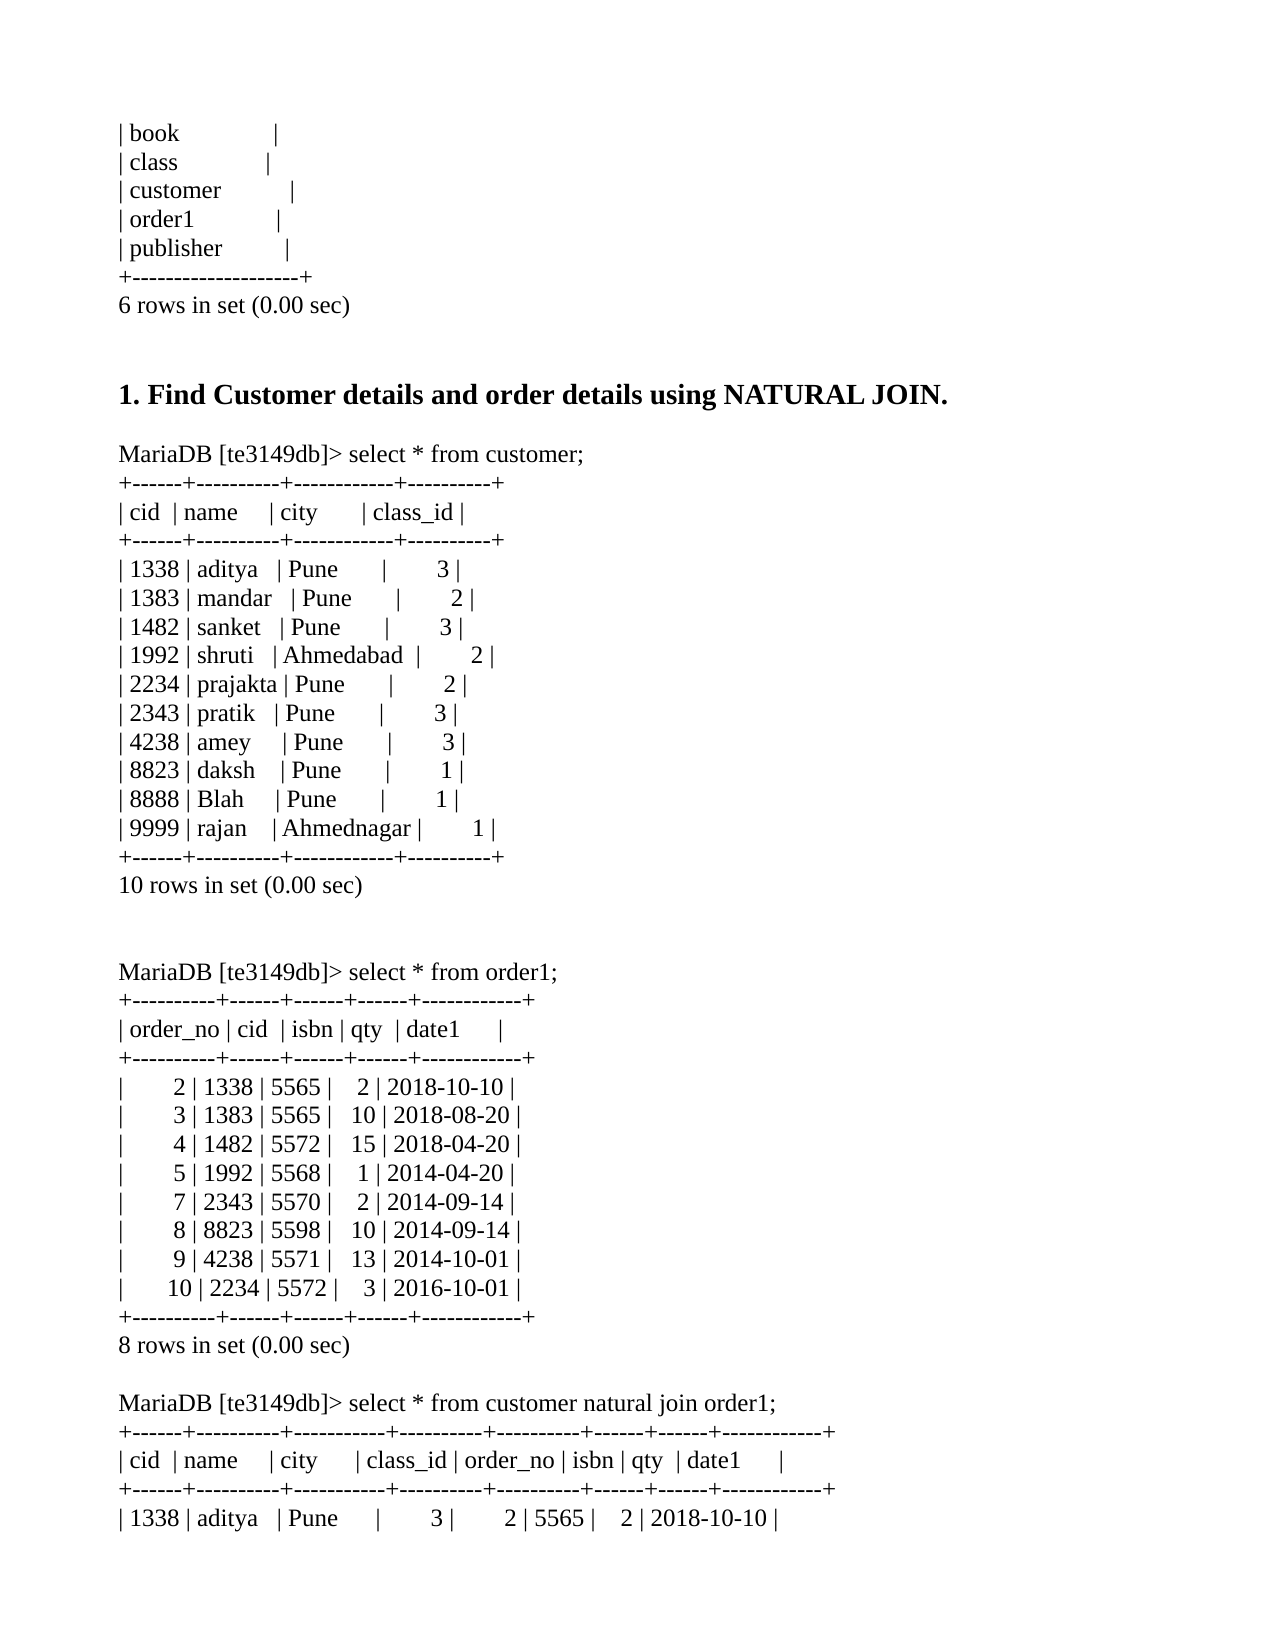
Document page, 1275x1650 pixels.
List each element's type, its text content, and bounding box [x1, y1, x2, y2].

text | 10 | 2234 | 5572 | 3 | 2016-10-01 | [118, 1273, 1157, 1302]
text +----------+------+------+------+------------+ [118, 1043, 1157, 1072]
text | 9999 | rajan | Ahmednagar | 1 | [118, 813, 1157, 842]
text | 1992 | shruti | Ahmedabad | 2 | [118, 640, 1157, 669]
text | 9 | 4238 | 5571 | 13 | 2014-10-01 | [118, 1244, 1157, 1273]
text | publisher | [118, 233, 1157, 262]
text MariaDB [te3149db]> select * from customer; [118, 439, 1157, 468]
text 1. Find Customer details and order details using NATURAL JOIN. [118, 377, 1157, 410]
text | 4 | 1482 | 5572 | 15 | 2018-04-20 | [118, 1129, 1157, 1158]
text | 1338 | aditya | Pune | 3 | [118, 554, 1157, 583]
text | 1338 | aditya | Pune | 3 | 2 | 5565 | 2 | 2018-10-10 | [118, 1503, 1157, 1532]
text | order_no | cid | isbn | qty | date1 | [118, 1014, 1157, 1043]
text +------+----------+-----------+----------+----------+------+------+------------+ [118, 1474, 1157, 1503]
text 8 rows in set (0.00 sec) [118, 1330, 1157, 1359]
text | customer | [118, 176, 1157, 204]
text +------+----------+------------+----------+ [118, 842, 1157, 870]
text 10 rows in set (0.00 sec) [118, 870, 1157, 899]
text +--------------------+ [118, 262, 1157, 291]
text | 5 | 1992 | 5568 | 1 | 2014-04-20 | [118, 1158, 1157, 1187]
text +------+----------+------------+----------+ [118, 525, 1157, 554]
text | 8 | 8823 | 5598 | 10 | 2014-09-14 | [118, 1215, 1157, 1244]
text | 7 | 2343 | 5570 | 2 | 2014-09-14 | [118, 1187, 1157, 1215]
text | 3 | 1383 | 5565 | 10 | 2018-08-20 | [118, 1100, 1157, 1129]
text +----------+------+------+------+------------+ [118, 985, 1157, 1014]
text +----------+------+------+------+------------+ [118, 1302, 1157, 1330]
text | 8823 | daksh | Pune | 1 | [118, 755, 1157, 784]
text +------+----------+-----------+----------+----------+------+------+------------+ [118, 1417, 1157, 1445]
text | 8888 | Blah | Pune | 1 | [118, 784, 1157, 813]
text | 4238 | amey | Pune | 3 | [118, 727, 1157, 755]
text | class | [118, 147, 1157, 176]
text | book | [118, 118, 1157, 147]
text | 1383 | mandar | Pune | 2 | [118, 583, 1157, 612]
text | 1482 | sanket | Pune | 3 | [118, 612, 1157, 640]
text | cid | name | city | class_id | [118, 497, 1157, 525]
text | 2234 | prajakta | Pune | 2 | [118, 669, 1157, 698]
text MariaDB [te3149db]> select * from customer natural join order1; [118, 1388, 1157, 1417]
text 6 rows in set (0.00 sec) [118, 291, 1157, 319]
text +------+----------+------------+----------+ [118, 468, 1157, 497]
text | cid | name | city | class_id | order_no | isbn | qty | date1 | [118, 1445, 1157, 1474]
text MariaDB [te3149db]> select * from order1; [118, 957, 1157, 985]
text | 2343 | pratik | Pune | 3 | [118, 698, 1157, 727]
text | order1 | [118, 204, 1157, 233]
text | 2 | 1338 | 5565 | 2 | 2018-10-10 | [118, 1072, 1157, 1100]
